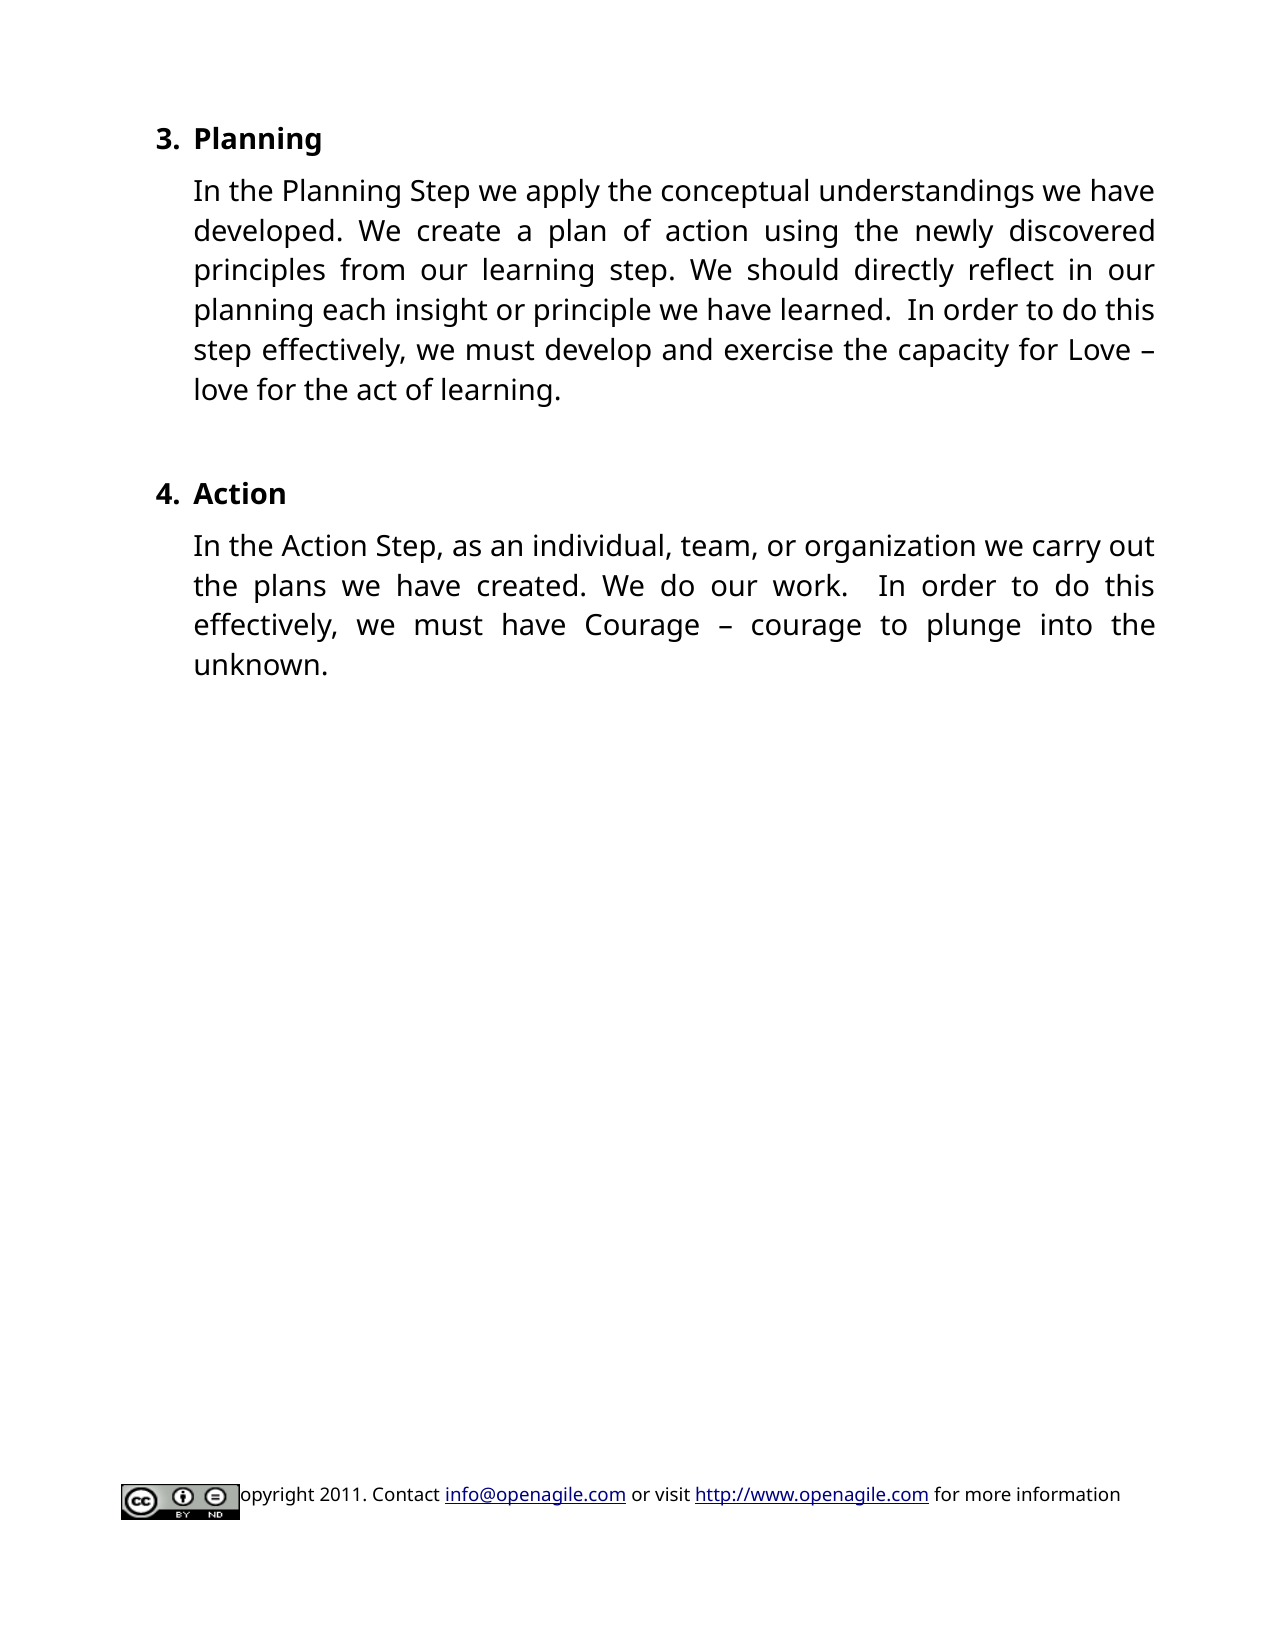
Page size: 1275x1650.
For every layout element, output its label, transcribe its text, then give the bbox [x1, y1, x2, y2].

list In the Planning Step we apply the conceptual understandings we have developed. We create a plan of action using the newly discovered principles from our learning step. We should directly reflect in our planning each insight or principle we have learned. In order to do this step effectively, we must develop and exercise the capacity for Love – love for the act of learning. [156, 170, 1157, 408]
picture [121, 1484, 240, 1520]
list Action [156, 473, 1157, 513]
list In the Action Step, as an individual, team, or organization we carry out the plans we have created. We do our work. In order to do this effectively, we must have Courage – courage to plunge into the unknown. [156, 525, 1157, 684]
list Planning [156, 118, 1157, 158]
